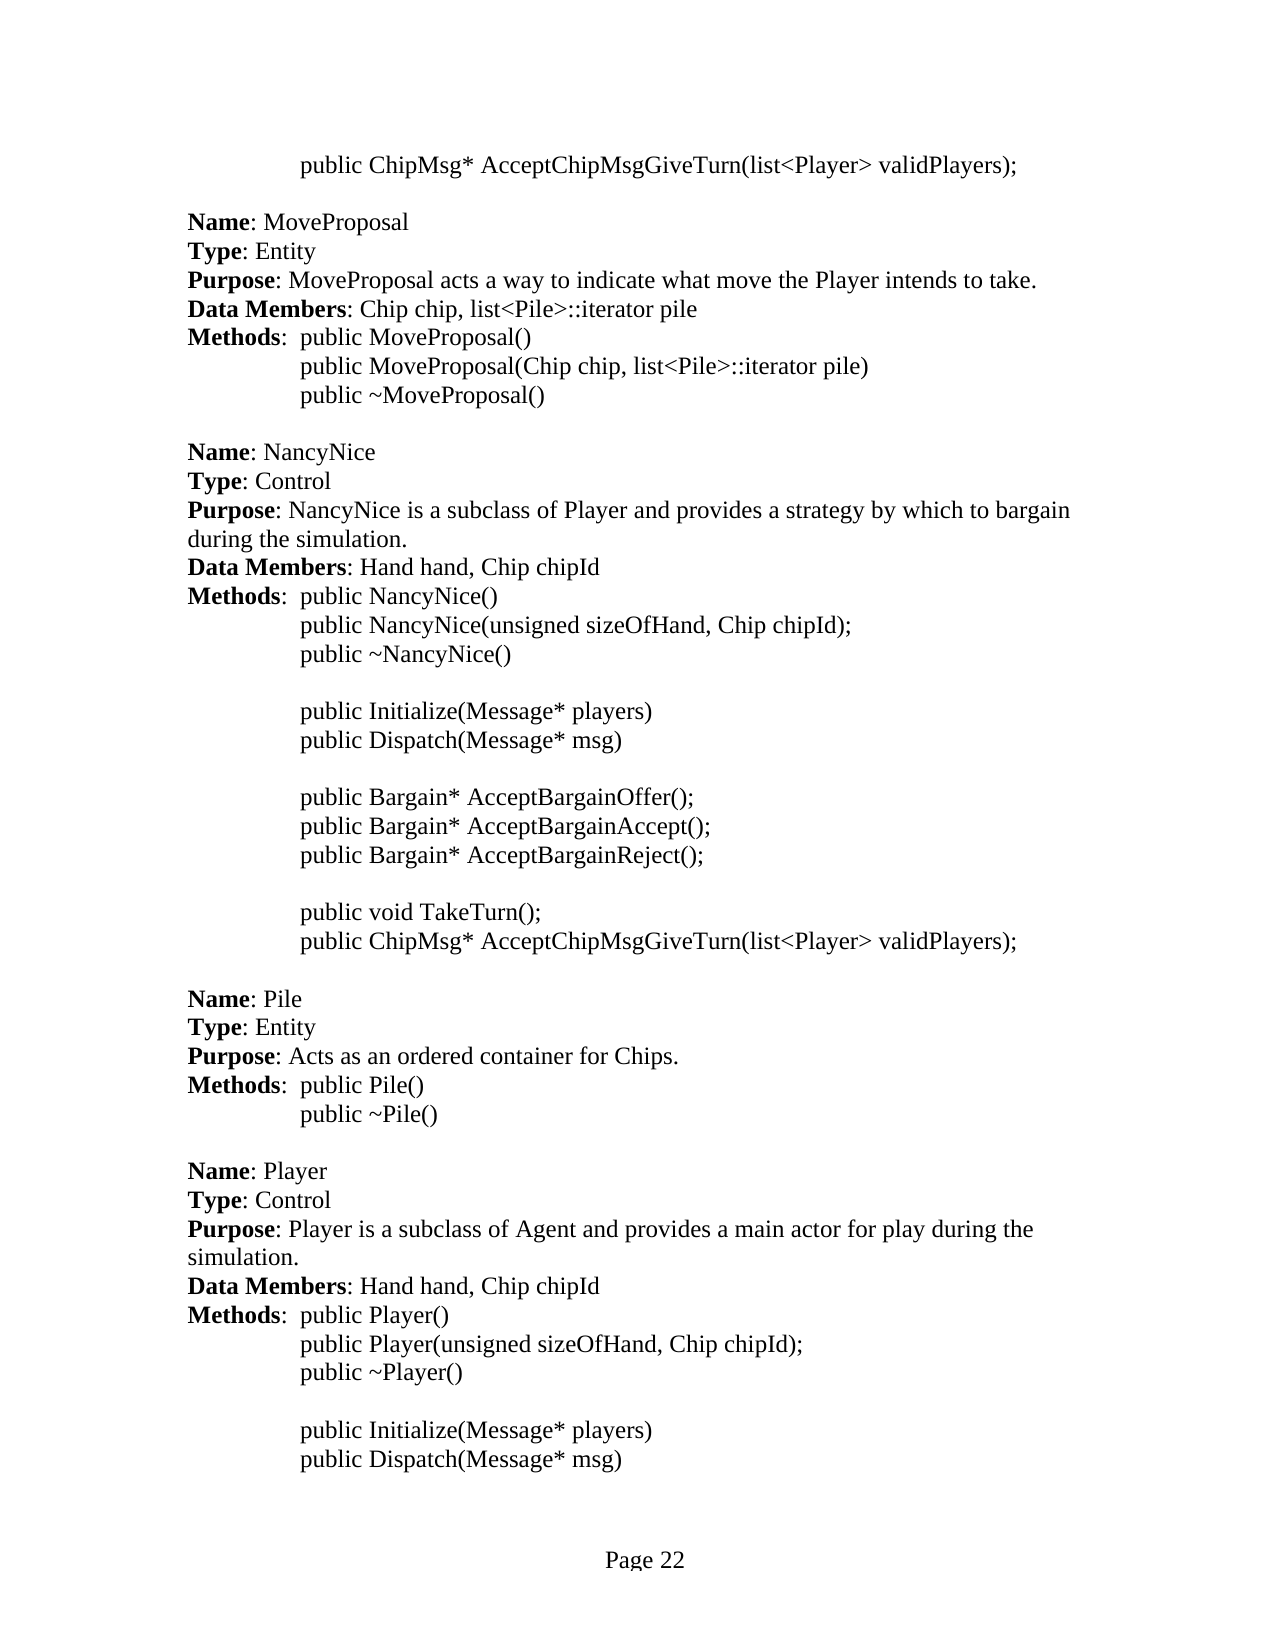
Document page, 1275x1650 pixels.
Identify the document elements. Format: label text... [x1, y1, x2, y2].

text public void TakeTurn(); [187, 897, 1125, 926]
text Name: Player [187, 1156, 1125, 1185]
text public Bargain* AcceptBargainAccept(); [187, 811, 1125, 840]
text public ~Pile() [187, 1099, 1125, 1127]
text Methods: public MoveProposal() [187, 322, 1125, 351]
text Methods: public Player() [187, 1300, 1125, 1329]
text Methods: public Pile() [187, 1070, 1125, 1099]
text public Dispatch(Message* msg) [187, 1444, 1125, 1472]
text Purpose: NancyNice is a subclass of Player and provides a strategy by which to bargain during the simulation. [187, 495, 1125, 552]
text public Initialize(Message* players) [187, 1415, 1125, 1444]
text Type: Control [187, 1185, 1125, 1214]
text Type: Control [187, 466, 1125, 495]
text Data Members: Hand hand, Chip chipId [187, 1271, 1125, 1300]
text public Initialize(Message* players) [187, 696, 1125, 725]
text public Bargain* AcceptBargainOffer(); [187, 782, 1125, 811]
text Name: NancyNice [187, 437, 1125, 466]
text Data Members: Hand hand, Chip chipId [187, 552, 1125, 581]
text Data Members: Chip chip, list<Pile>::iterator pile [187, 294, 1125, 322]
text Name: MoveProposal [187, 207, 1125, 236]
text Name: Pile [187, 984, 1125, 1012]
text public ChipMsg* AcceptChipMsgGiveTurn(list<Player> validPlayers); [187, 150, 1125, 179]
text public ChipMsg* AcceptChipMsgGiveTurn(list<Player> validPlayers); [187, 926, 1125, 955]
text public Dispatch(Message* msg) [187, 725, 1125, 754]
text Purpose: MoveProposal acts a way to indicate what move the Player intends to take. [187, 265, 1125, 294]
text public Bargain* AcceptBargainReject(); [187, 840, 1125, 869]
text Purpose: Player is a subclass of Agent and provides a main actor for play during the simulation. [187, 1214, 1125, 1271]
text public ~MoveProposal() [187, 380, 1125, 409]
text public ~Player() [187, 1357, 1125, 1386]
text Type: Entity [187, 236, 1125, 265]
text Type: Entity [187, 1012, 1125, 1041]
text public MoveProposal(Chip chip, list<Pile>::iterator pile) [187, 351, 1125, 380]
text public Player(unsigned sizeOfHand, Chip chipId); [187, 1329, 1125, 1357]
text public ~NancyNice() [187, 639, 1125, 667]
text Methods: public NancyNice() [187, 581, 1125, 610]
text Purpose: Acts as an ordered container for Chips. [187, 1041, 1125, 1070]
text public NancyNice(unsigned sizeOfHand, Chip chipId); [187, 610, 1125, 639]
